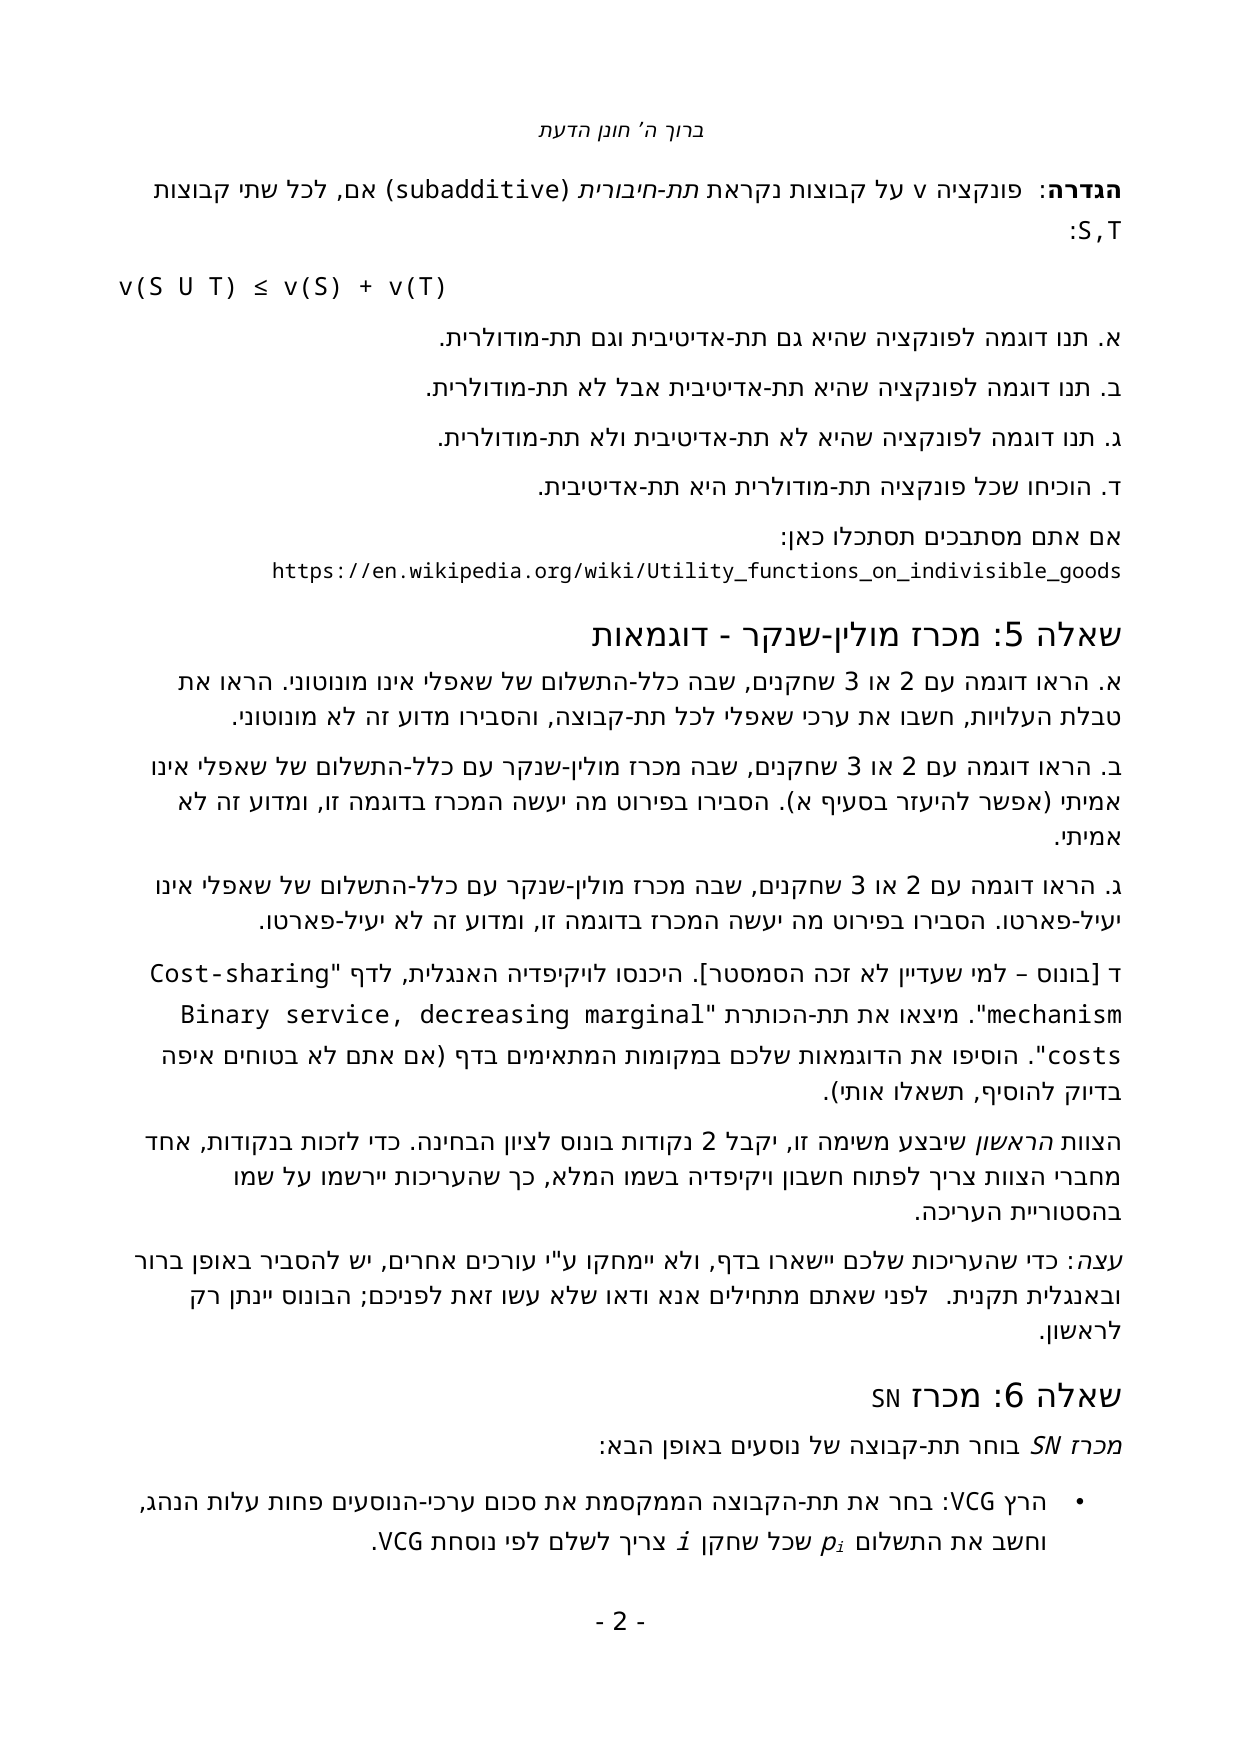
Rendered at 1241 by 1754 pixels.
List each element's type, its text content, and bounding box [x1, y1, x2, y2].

text ב. הראו דוגמה עם 2 או 3 שחקנים, שבה מכרז מולין-שנקר עם כלל-התשלום של שאפלי אינו אמיתי (אפשר להיעזר בסעיף א). הסבירו בפירוט מה יעשה המכרז בדוגמה זו, ומדוע זה לא אמיתי. [118, 752, 1122, 851]
text ג. הראו דוגמה עם 2 או 3 שחקנים, שבה מכרז מולין-שנקר עם כלל-התשלום של שאפלי אינו יעיל-פארטו. הסבירו בפירוט מה יעשה המכרז בדוגמה זו, ומדוע זה לא יעיל-פארטו. [118, 871, 1122, 935]
list הרץ VCG: בחר את תת-הקבוצה הממקסמת את סכום ערכי-הנוסעים פחות עלות הנהג, וחשב את התשלום pi שכל שחקן i צריך לשלם לפי נוסחת VCG. [118, 1483, 1084, 1557]
text א. הראו דוגמה עם 2 או 3 שחקנים, שבה כלל-התשלום של שאפלי אינו מונוטוני. הראו את טבלת העלויות, חשבו את ערכי שאפלי לכל תת-קבוצה, והסבירו מדוע זה לא מונוטוני. [118, 667, 1122, 731]
text ד [בונוס – למי שעדיין לא זכה הסמסטר]. היכנסו לויקיפדיה האנגלית, לדף "Cost-sharing mechanism". מיצאו את תת-הכותרת "Binary service, decreasing marginal costs". הוסיפו את הדוגמאות שלכם במקומות המתאימים בדף (אם אתם לא בטוחים איפה בדיוק להוסיף, תשאלו אותי). [118, 956, 1122, 1107]
subtitle שאלה 6: מכרז SN [118, 1377, 1122, 1415]
text הגדרה: פונקציה v על קבוצות נקראת תת-חיבורית (subadditive) אם, לכל שתי קבוצות S,T: [118, 172, 1122, 247]
text א. תנו דוגמה לפונקציה שהיא גם תת-אדיטיבית וגם תת-מודולרית. [118, 323, 1122, 353]
text ג. תנו דוגמה לפונקציה שהיא לא תת-אדיטיבית ולא תת-מודולרית. [118, 423, 1122, 452]
text מכרז SN בוחר תת-קבוצה של נוסעים באופן הבא: [118, 1428, 1122, 1462]
text ד. הוכיחו שכל פונקציה תת-מודולרית היא תת-אדיטיבית. [118, 472, 1122, 501]
text אם אתם מסתבכים תסתכלו כאן: https://en.wikipedia.org/wiki/Utility_functions_on_indivisible_goods [118, 522, 1122, 585]
text עצה: כדי שהעריכות שלכם יישארו בדף, ולא יימחקו ע"י עורכים אחרים, יש להסביר באופן ברור ובאנגלית תקנית. לפני שאתם מתחילים אנא ודאו שלא עשו זאת לפניכם; הבונוס יינתן רק לראשון. [118, 1247, 1122, 1346]
subtitle שאלה 5: מכרז מולין-שנקר - דוגמאות [118, 616, 1122, 654]
text ב. תנו דוגמה לפונקציה שהיא תת-אדיטיבית אבל לא תת-מודולרית. [118, 373, 1122, 402]
text v(S U T) ≤ v(S) + v(T) [118, 268, 1122, 302]
text הצוות הראשון שיבצע משימה זו, יקבל 2 נקודות בונוס לציון הבחינה. כדי לזכות בנקודות, אחד מחברי הצוות צריך לפתוח חשבון ויקיפדיה בשמו המלא, כך שהעריכות יירשמו על שמו בהסטוריית העריכה. [118, 1127, 1122, 1226]
